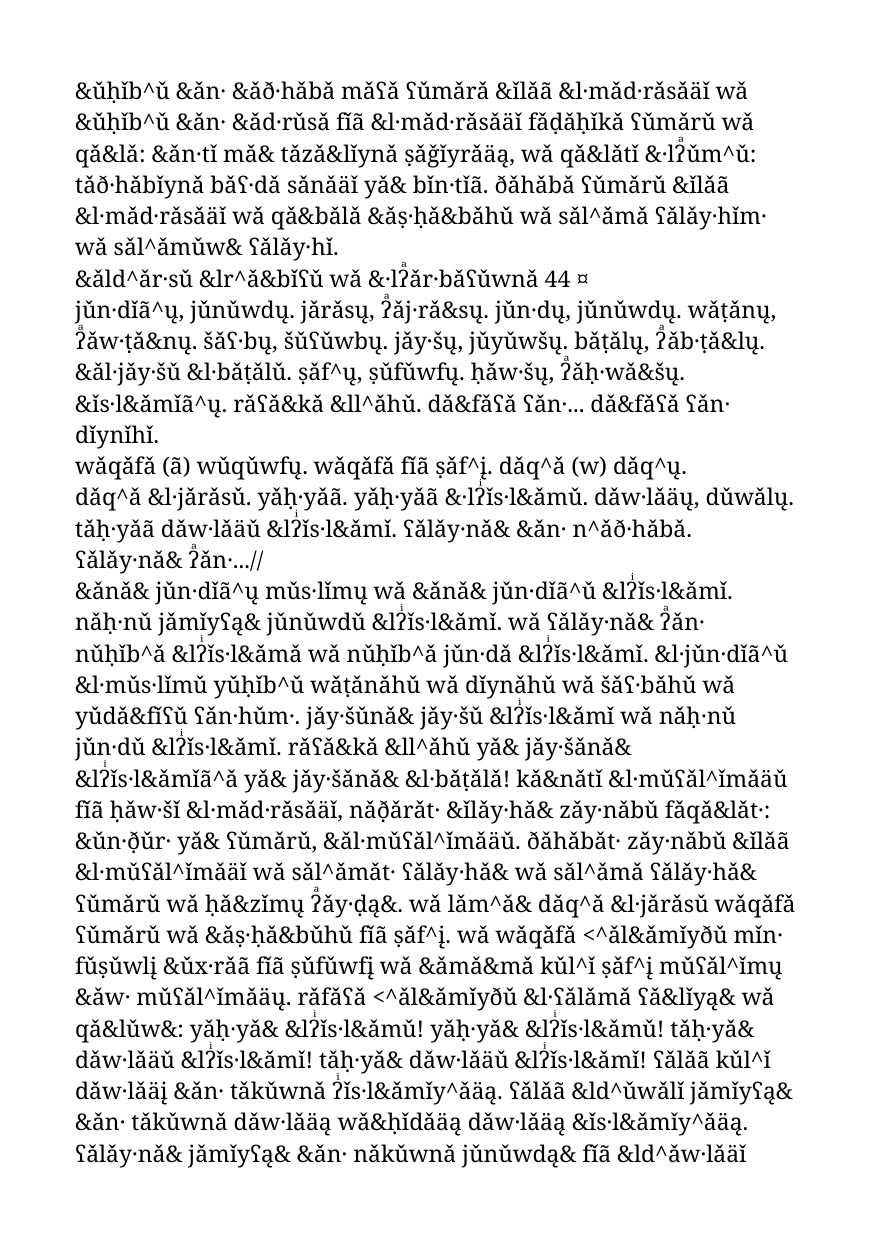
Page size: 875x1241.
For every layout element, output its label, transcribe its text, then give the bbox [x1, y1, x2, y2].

text jǔn·dǐã^ų, jǔnǔwdų. jǎrǎsų, ʔͣǎj·rǎ&sų. jǔn·dų, jǔnǔwdų. wǎṭǎnų, ʔͣǎw·ṭǎ&nų. šǎʕ·bų, šǔʕǔwbų. jǎy·šų, jǔyǔwšų. bǎṭǎlų, ʔͣǎb·ṭǎ&lų. [75, 294, 799, 356]
text &ǎl·jǎy·šǔ &l·bǎṭǎlǔ. ṣǎf^ų, ṣǔfǔwfų. ḥǎw·šų, ʔͣǎḥ·wǎ&šų. &ǐs·l&ǎmǐã^ų. rǎʕǎ&kǎ &ll^ǎhǔ. dǎ&fǎʕǎ ʕǎn·... dǎ&fǎʕǎ ʕǎn· dǐynǐhǐ. [75, 356, 799, 450]
text tǎḥ·yǎã dǎw·lǎäǔ &lʔͥǐs·l&ǎmǐ. ʕǎlǎy·nǎ& &ǎn· n^ǎð·hǎbǎ. ʕǎlǎy·nǎ& ʔͣǎn·...// [75, 512, 799, 575]
text &ǔḥǐb^ǔ &ǎn· &ǎð·hǎbǎ mǎʕǎ ʕǔmǎrǎ &ǐlǎã &l·mǎd·rǎsǎäǐ wǎ &ǔḥǐb^ǔ &ǎn· &ǎd·rǔsǎ fǐã &l·mǎd·rǎsǎäǐ fǎḍǎḥǐkǎ ʕǔmǎrǔ wǎ qǎ&lǎ: &ǎn·tǐ mǎ& tǎzǎ&lǐynǎ ṣǎǧǐyrǎäą, wǎ qǎ&lǎtǐ &·lʔͣǔm^ǔ: tǎð·hǎbǐynǎ bǎʕ·dǎ sǎnǎäǐ yǎ& bǐn·tǐã. ðǎhǎbǎ ʕǔmǎrǔ &ǐlǎã &l·mǎd·rǎsǎäǐ wǎ qǎ&bǎlǎ &ǎṣ·ḥǎ&bǎhǔ wǎ sǎl^ǎmǎ ʕǎlǎy·hǐm· wǎ sǎl^ǎmǔw& ʕǎlǎy·hǐ. [75, 75, 799, 262]
text dǎq^ǎ &l·jǎrǎsǔ. yǎḥ·yǎã. yǎḥ·yǎã &·lʔͥǐs·l&ǎmǔ. dǎw·lǎäų, dǔwǎlų. [75, 481, 799, 512]
text wǎqǎfǎ (ã) wǔqǔwfų. wǎqǎfǎ fǐã ṣǎf^į. dǎq^ǎ (w) dǎq^ų. [75, 450, 799, 481]
text &ǎnǎ& jǔn·dǐã^ų mǔs·lǐmų wǎ &ǎnǎ& jǔn·dǐã^ǔ &lʔͥǐs·l&ǎmǐ. nǎḥ·nǔ jǎmǐyʕą& jǔnǔwdǔ &lʔͥǐs·l&ǎmǐ. wǎ ʕǎlǎy·nǎ& ʔͣǎn· nǔḥǐb^ǎ &lʔͥǐs·l&ǎmǎ wǎ nǔḥǐb^ǎ jǔn·dǎ &lʔͥǐs·l&ǎmǐ. &l·jǔn·dǐã^ǔ &l·mǔs·lǐmǔ yǔḥǐb^ǔ wǎṭǎnǎhǔ wǎ dǐynǎhǔ wǎ šǎʕ·bǎhǔ wǎ yǔdǎ&fǐʕǔ ʕǎn·hǔm·. jǎy·šǔnǎ& jǎy·šǔ &lʔͥǐs·l&ǎmǐ wǎ nǎḥ·nǔ jǔn·dǔ &lʔͥǐs·l&ǎmǐ. rǎʕǎ&kǎ &ll^ǎhǔ yǎ& jǎy·šǎnǎ& &lʔͥǐs·l&ǎmǐã^ǎ yǎ& jǎy·šǎnǎ& &l·bǎṭǎlǎ! kǎ&nǎtǐ &l·mǔʕǎl^ǐmǎäǔ fǐã ḥǎw·šǐ &l·mǎd·rǎsǎäǐ, nǎð̣ǎrǎt· &ǐlǎy·hǎ& zǎy·nǎbǔ fǎqǎ&lǎt·: &ǔn·ð̣ǔr· yǎ& ʕǔmǎrǔ, &ǎl·mǔʕǎl^ǐmǎäǔ. ðǎhǎbǎt· zǎy·nǎbǔ &ǐlǎã &l·mǔʕǎl^ǐmǎäǐ wǎ sǎl^ǎmǎt· ʕǎlǎy·hǎ& wǎ sǎl^ǎmǎ ʕǎlǎy·hǎ& ʕǔmǎrǔ wǎ ḥǎ&zǐmų ʔͣǎy·ḍą&. wǎ lǎm^ǎ& dǎq^ǎ &l·jǎrǎsǔ wǎqǎfǎ ʕǔmǎrǔ wǎ &ǎṣ·ḥǎ&bǔhǔ fǐã ṣǎf^į. wǎ wǎqǎfǎ <^ǎl&ǎmǐyðǔ mǐn· fǔṣǔwlį &ǔx·rǎã fǐã ṣǔfǔwfį wǎ &ǎmǎ&mǎ kǔl^ǐ ṣǎf^į mǔʕǎl^ǐmų &ǎw· mǔʕǎl^ǐmǎäų. rǎfǎʕǎ <^ǎl&ǎmǐyðǔ &l·ʕǎlǎmǎ ʕǎ&lǐyą& wǎ qǎ&lǔw&: yǎḥ·yǎ& &lʔͥǐs·l&ǎmǔ! yǎḥ·yǎ& &lʔͥǐs·l&ǎmǔ! tǎḥ·yǎ& dǎw·lǎäǔ &lʔͥǐs·l&ǎmǐ! tǎḥ·yǎ& dǎw·lǎäǔ &lʔͥǐs·l&ǎmǐ! ʕǎlǎã kǔl^ǐ dǎw·lǎäį &ǎn· tǎkǔwnǎ ʔͥǐs·l&ǎmǐy^ǎäą. ʕǎlǎã &ld^ǔwǎlǐ jǎmǐyʕą& &ǎn· tǎkǔwnǎ dǎw·lǎäą wǎ&ḥǐdǎäą dǎw·lǎäą &ǐs·l&ǎmǐy^ǎäą. ʕǎlǎy·nǎ& jǎmǐyʕą& &ǎn· nǎkǔwnǎ jǔnǔwdą& fǐã &ld^ǎw·lǎäǐ [75, 575, 799, 1169]
text &ǎld^ǎr·sǔ &lr^ǎ&bǐʕǔ wǎ &·lʔͣǎr·bǎʕǔwnǎ 44 ¤ [75, 262, 799, 294]
